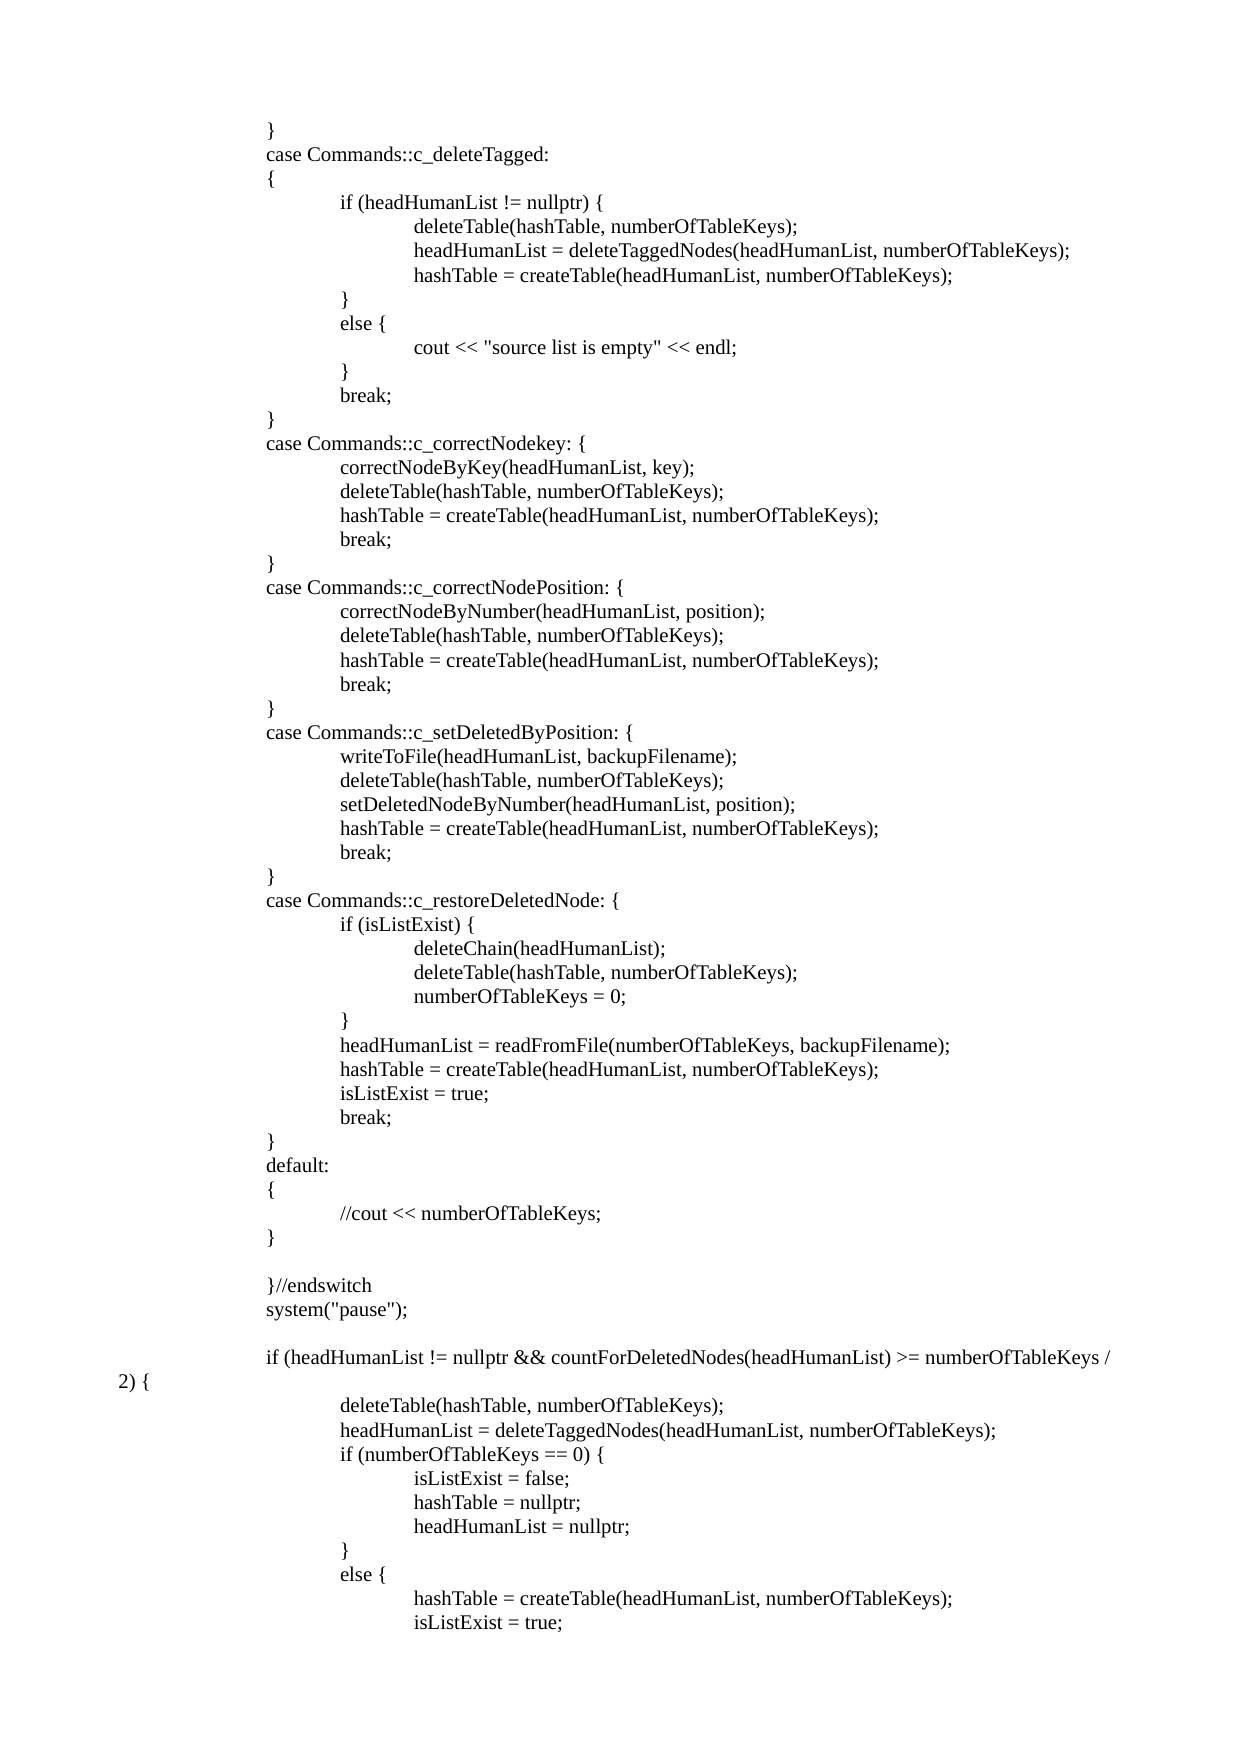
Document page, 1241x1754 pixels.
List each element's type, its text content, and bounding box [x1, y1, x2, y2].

text headHumanList = deleteTaggedNodes(headHumanList, numberOfTableKeys); [118, 238, 1122, 262]
text } [118, 1129, 1122, 1153]
text else { [118, 1562, 1122, 1586]
text writeToFile(headHumanList, backupFilename); [118, 744, 1122, 768]
text hashTable = createTable(headHumanList, numberOfTableKeys); [118, 262, 1122, 287]
text if (headHumanList != nullptr) { [118, 190, 1122, 214]
text deleteTable(hashTable, numberOfTableKeys); [118, 479, 1122, 503]
text break; [118, 1105, 1122, 1129]
text } [118, 407, 1122, 431]
text }//endswitch [118, 1273, 1122, 1297]
text headHumanList = nullptr; [118, 1514, 1122, 1538]
text hashTable = createTable(headHumanList, numberOfTableKeys); [118, 503, 1122, 527]
text } [118, 1225, 1122, 1249]
text break; [118, 840, 1122, 864]
text hashTable = createTable(headHumanList, numberOfTableKeys); [118, 1057, 1122, 1081]
text case Commands::c_restoreDeletedNode: { [118, 888, 1122, 912]
text cout << "source list is empty" << endl; [118, 335, 1122, 359]
text //cout << numberOfTableKeys; [118, 1201, 1122, 1225]
text } [118, 551, 1122, 575]
text correctNodeByKey(headHumanList, key); [118, 455, 1122, 479]
text break; [118, 527, 1122, 551]
text { [118, 166, 1122, 190]
text deleteTable(hashTable, numberOfTableKeys); [118, 623, 1122, 647]
text } [118, 118, 1122, 142]
text correctNodeByNumber(headHumanList, position); [118, 599, 1122, 623]
text } [118, 287, 1122, 311]
text setDeletedNodeByNumber(headHumanList, position); [118, 792, 1122, 816]
text } [118, 696, 1122, 720]
text deleteTable(hashTable, numberOfTableKeys); [118, 768, 1122, 792]
text deleteTable(hashTable, numberOfTableKeys); [118, 1393, 1122, 1417]
text if (isListExist) { [118, 912, 1122, 936]
text { [118, 1177, 1122, 1201]
text hashTable = createTable(headHumanList, numberOfTableKeys); [118, 647, 1122, 672]
text break; [118, 383, 1122, 407]
text if (headHumanList != nullptr && countForDeletedNodes(headHumanList) >= numberOfTableKeys / 2) { [118, 1345, 1122, 1393]
text } [118, 359, 1122, 383]
text deleteTable(hashTable, numberOfTableKeys); [118, 960, 1122, 984]
text headHumanList = readFromFile(numberOfTableKeys, backupFilename); [118, 1032, 1122, 1057]
text case Commands::c_setDeletedByPosition: { [118, 720, 1122, 744]
text hashTable = createTable(headHumanList, numberOfTableKeys); [118, 1586, 1122, 1610]
text deleteTable(hashTable, numberOfTableKeys); [118, 214, 1122, 238]
text isListExist = false; [118, 1466, 1122, 1490]
text } [118, 1008, 1122, 1032]
text hashTable = nullptr; [118, 1490, 1122, 1514]
text if (numberOfTableKeys == 0) { [118, 1442, 1122, 1466]
text case Commands::c_correctNodekey: { [118, 431, 1122, 455]
text else { [118, 311, 1122, 335]
text deleteChain(headHumanList); [118, 936, 1122, 960]
text case Commands::c_correctNodePosition: { [118, 575, 1122, 599]
text headHumanList = deleteTaggedNodes(headHumanList, numberOfTableKeys); [118, 1417, 1122, 1442]
text isListExist = true; [118, 1610, 1122, 1634]
text default: [118, 1153, 1122, 1177]
text } [118, 864, 1122, 888]
text numberOfTableKeys = 0; [118, 984, 1122, 1008]
text system("pause"); [118, 1297, 1122, 1321]
text } [118, 1538, 1122, 1562]
text hashTable = createTable(headHumanList, numberOfTableKeys); [118, 816, 1122, 840]
text isListExist = true; [118, 1081, 1122, 1105]
text break; [118, 672, 1122, 696]
text case Commands::c_deleteTagged: [118, 142, 1122, 166]
